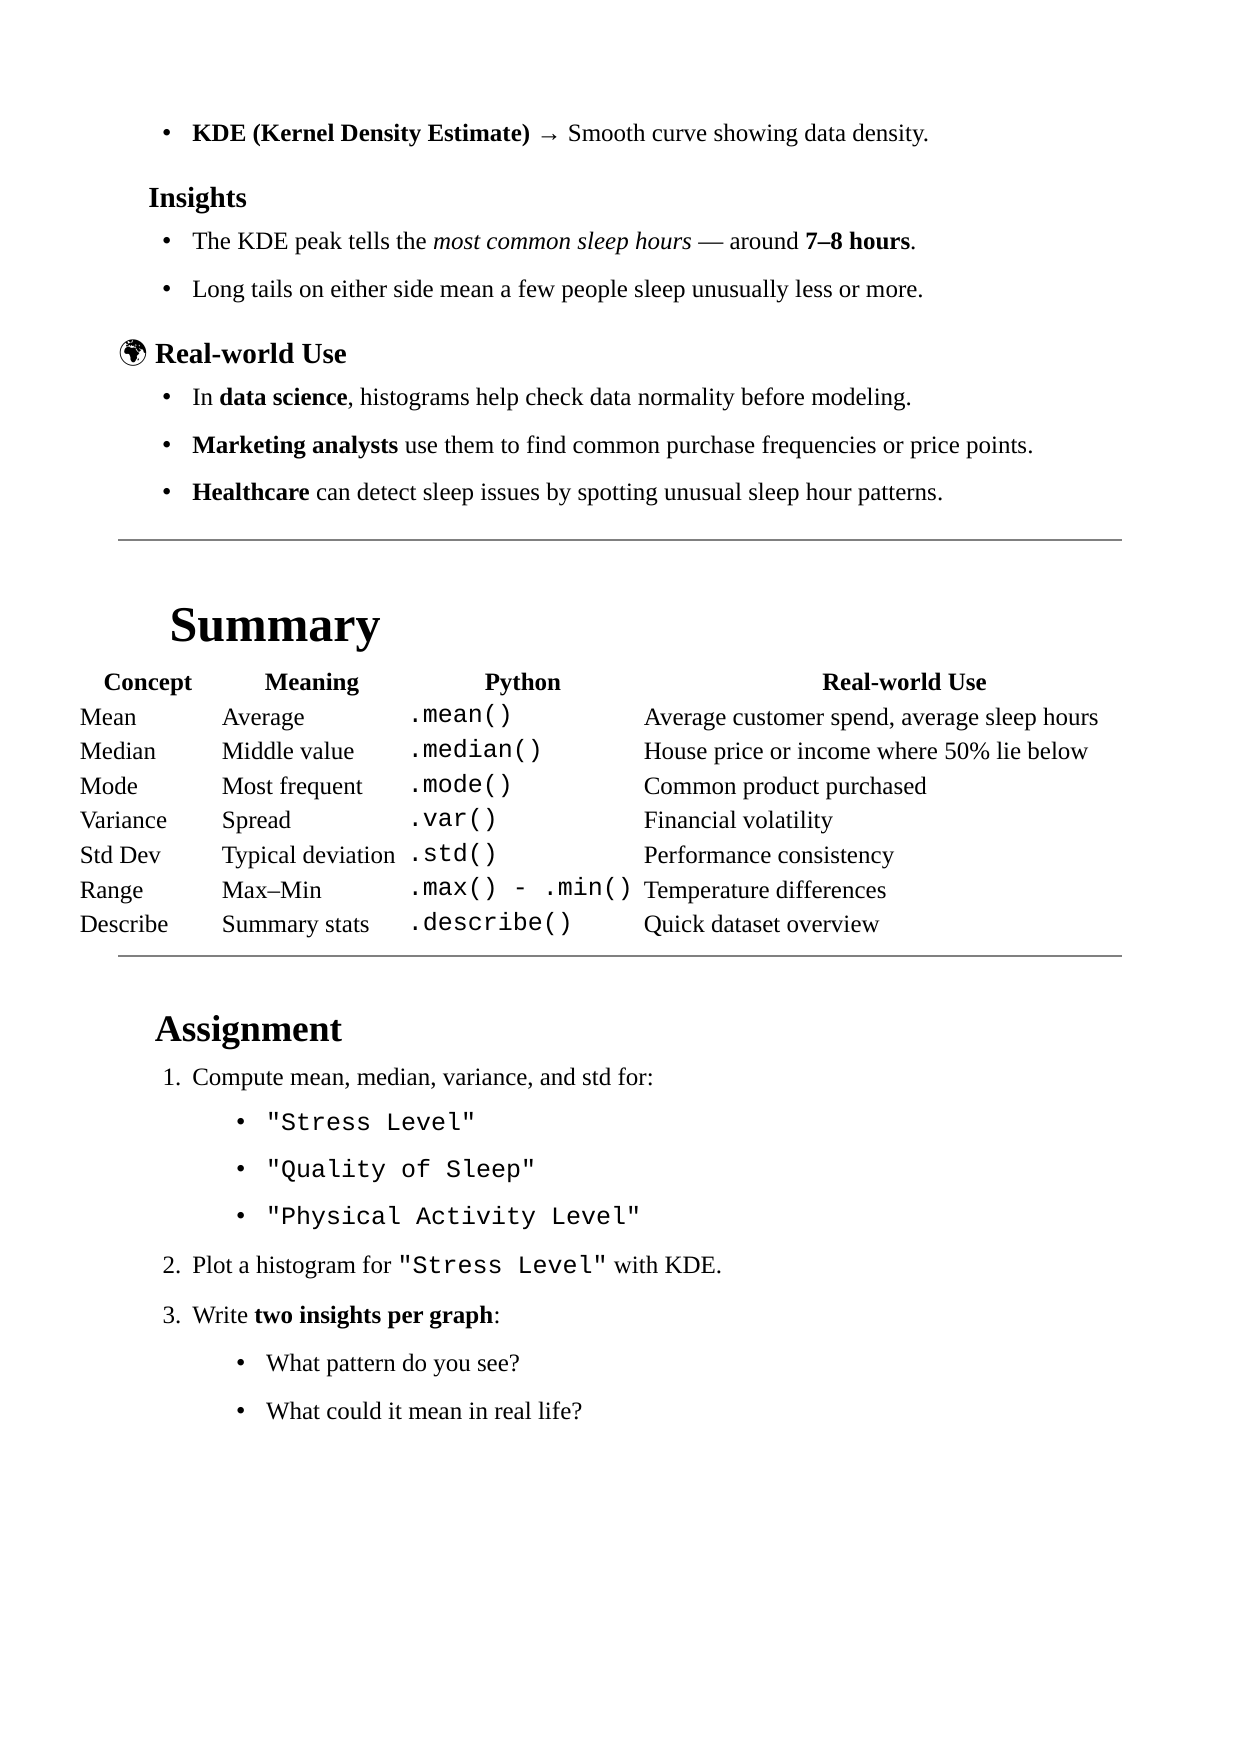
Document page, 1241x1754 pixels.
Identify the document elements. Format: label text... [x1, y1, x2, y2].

subtitle 🧩 Assignment [118, 1006, 1122, 1049]
subtitle ✅ Summary [118, 594, 1122, 652]
table_header Real-world Use [641, 664, 1168, 699]
table_cell Middle value [219, 734, 405, 768]
list What could it mean in real life? [236, 1396, 1122, 1424]
list In data science, histograms help check data normality before modeling. [162, 382, 1122, 411]
table_cell Quick dataset overview [641, 906, 1168, 941]
table_cell .std() [405, 837, 641, 872]
table_cell House price or income where 50% lie below [641, 734, 1168, 768]
list Healthcare can detect sleep issues by spotting unusual sleep hour patterns. [162, 477, 1122, 506]
table_cell Average customer spend, average sleep hours [641, 699, 1168, 733]
list Long tails on either side mean a few people sleep unusually less or more. [162, 274, 1122, 303]
table_cell Mode [77, 768, 219, 803]
table_cell Typical deviation [219, 837, 405, 872]
table_cell Summary stats [219, 906, 405, 941]
list Plot a histogram for "Stress Level" with KDE. [162, 1251, 1122, 1281]
table_header Python [405, 664, 641, 699]
table_cell Financial volatility [641, 803, 1168, 837]
table_cell Median [77, 734, 219, 768]
list KDE (Kernel Density Estimate) → Smooth curve showing data density. [162, 118, 1122, 147]
table_cell .describe() [405, 906, 641, 941]
table_cell Temperature differences [641, 872, 1168, 906]
list "Quality of Sleep" [236, 1156, 1122, 1185]
subtitle 💡 Insights [118, 180, 1122, 214]
table_cell Range [77, 872, 219, 906]
table_cell .median() [405, 734, 641, 768]
list The KDE peak tells the most common sleep hours — around 7–8 hours. [162, 226, 1122, 255]
list Marketing analysts use them to find common purchase frequencies or price points. [162, 430, 1122, 458]
table_cell Common product purchased [641, 768, 1168, 803]
table_cell Mean [77, 699, 219, 733]
table_cell Variance [77, 803, 219, 837]
table_header Meaning [219, 664, 405, 699]
table_cell Max–Min [219, 872, 405, 906]
table_cell Describe [77, 906, 219, 941]
list What pattern do you see? [236, 1348, 1122, 1377]
table_cell .max() - .min() [405, 872, 641, 906]
subtitle 🌍 Real-world Use [118, 336, 1122, 370]
table_header Concept [77, 664, 219, 699]
table_cell Std Dev [77, 837, 219, 872]
table_cell Most frequent [219, 768, 405, 803]
table_cell .mode() [405, 768, 641, 803]
table_cell Average [219, 699, 405, 733]
list Write two insights per graph: [162, 1301, 1122, 1329]
list "Physical Activity Level" [236, 1203, 1122, 1232]
table_cell .var() [405, 803, 641, 837]
table_cell .mean() [405, 699, 641, 733]
table_cell Performance consistency [641, 837, 1168, 872]
list "Stress Level" [236, 1109, 1122, 1138]
table_cell Spread [219, 803, 405, 837]
list Compute mean, median, variance, and std for: [162, 1062, 1122, 1090]
